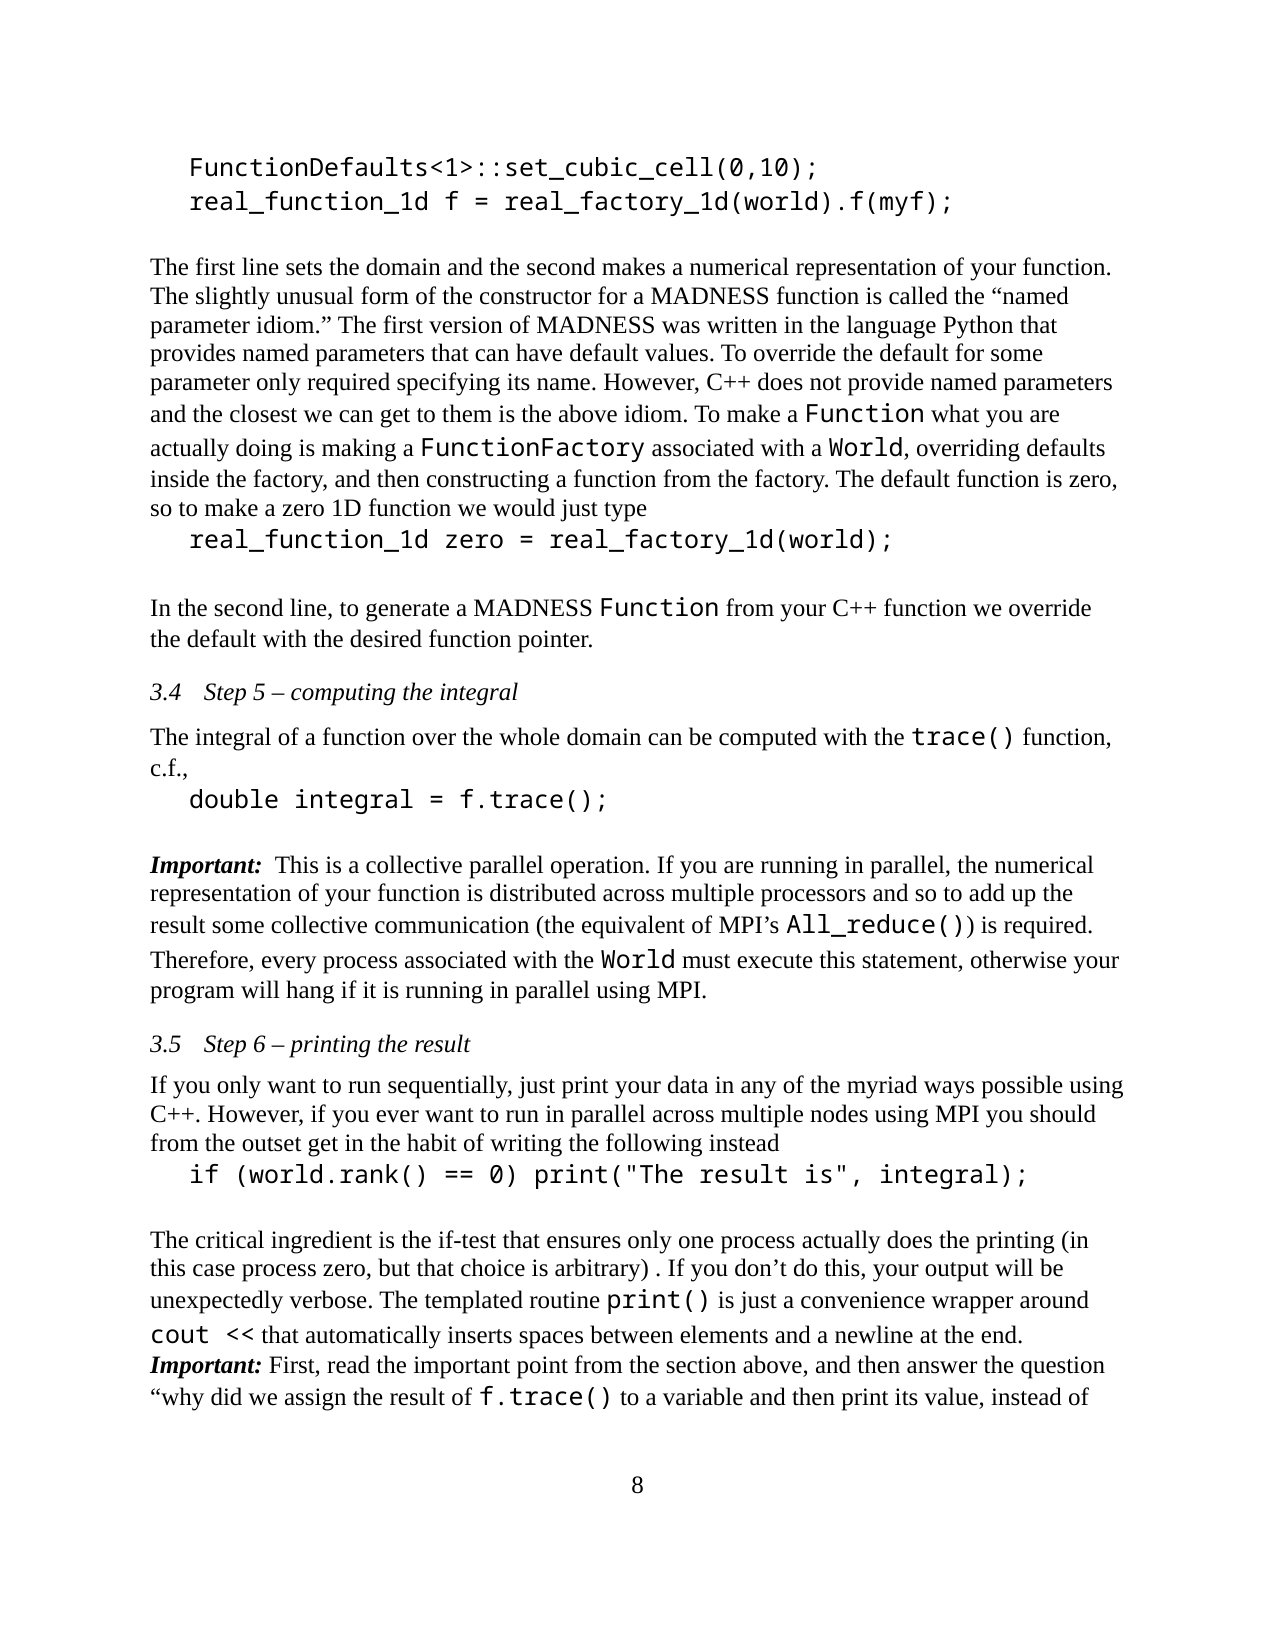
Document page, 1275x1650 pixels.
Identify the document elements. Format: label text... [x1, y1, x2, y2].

text The integral of a function over the whole domain can be computed with the trace() function, c.f., [150, 719, 1125, 782]
text FunctionDefaults<1>::set_cubic_cell(0,10); [189, 150, 1125, 184]
text The critical ingredient is the if-test that ensures only one process actually does the printing (in this case process zero, but that choice is arbitrary) . If you don’t do this, your output will be unexpectedly verbose. The templated routine print() is just a convenience wrapper around cout << that automatically inserts spaces between elements and a newline at the end. [150, 1225, 1125, 1350]
text if (world.rank() == 0) print("The result is", integral); [189, 1157, 1125, 1191]
subtitle Step 6 – printing the result [150, 1029, 1125, 1058]
text double integral = f.trace(); [189, 782, 1125, 816]
text The first line sets the domain and the second makes a numerical representation of your function. The slightly unusual form of the constructor for a MADNESS function is called the “named parameter idiom.” The first version of MADNESS was written in the language Python that provides named parameters that can have default values. To override the default for some parameter only required specifying its name. However, C++ does not provide named parameters and the closest we can get to them is the above idiom. To make a Function what you are actually doing is making a FunctionFactory associated with a World, overriding defaults inside the factory, and then constructing a function from the factory. The default function is zero, so to make a zero 1D function we would just type [150, 252, 1125, 522]
text real_function_1d f = real_factory_1d(world).f(myf); [189, 184, 1125, 218]
text If you only want to run sequentially, just print your data in any of the myriad ways possible using C++. However, if you ever want to run in parallel across multiple nodes using MPI you should from the outset get in the habit of writing the following instead [150, 1070, 1125, 1157]
text In the second line, to generate a MADNESS Function from your C++ function we override the default with the desired function pointer. [150, 590, 1125, 652]
subtitle Step 5 – computing the integral [150, 677, 1125, 706]
text real_function_1d zero = real_factory_1d(world); [189, 522, 1125, 556]
text Important: This is a collective parallel operation. If you are running in parallel, the numerical representation of your function is distributed across multiple processors and so to add up the result some collective communication (the equivalent of MPI’s All_reduce()) is required. Therefore, every process associated with the World must execute this statement, otherwise your program will hang if it is running in parallel using MPI. [150, 850, 1125, 1004]
text Important: First, read the important point from the section above, and then answer the question “why did we assign the result of f.trace() to a variable and then print its value, instead of [150, 1350, 1125, 1413]
